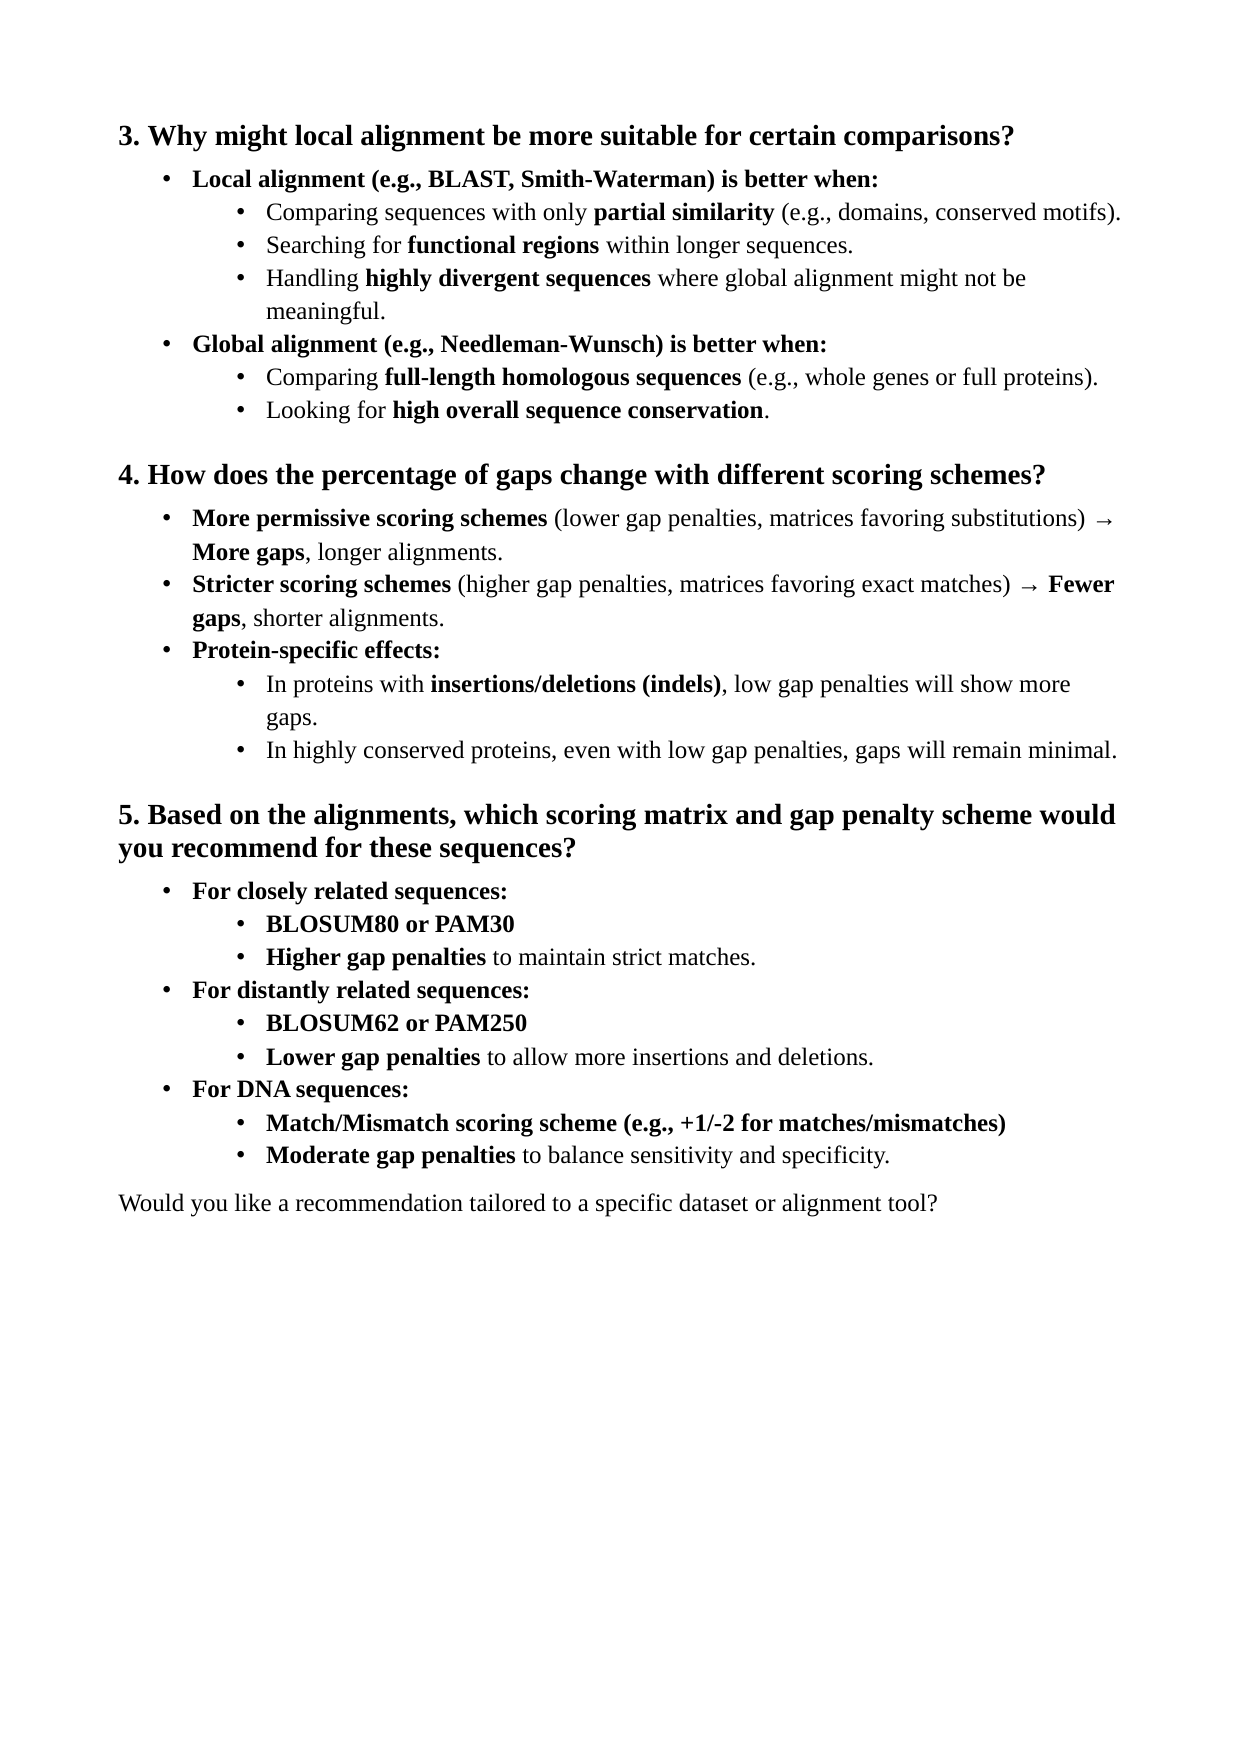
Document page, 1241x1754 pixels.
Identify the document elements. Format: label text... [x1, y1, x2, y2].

list Protein-specific effects: [162, 636, 1122, 664]
list Moderate gap penalties to balance sensitivity and specificity. [236, 1141, 1122, 1169]
subtitle 4. How does the percentage of gaps change with different scoring schemes? [118, 457, 1122, 491]
text Would you like a recommendation tailored to a specific dataset or alignment tool? [118, 1188, 1122, 1217]
list BLOSUM80 or PAM30 [236, 909, 1122, 938]
list Global alignment (e.g., Needleman-Wunsch) is better when: [162, 329, 1122, 358]
list Higher gap penalties to maintain strict matches. [236, 942, 1122, 971]
list Searching for functional regions within longer sequences. [236, 230, 1122, 259]
list In highly conserved proteins, even with low gap penalties, gaps will remain minimal. [236, 735, 1122, 763]
list For DNA sequences: [162, 1074, 1122, 1103]
list In proteins with insertions/deletions (indels), low gap penalties will show more gaps. [236, 669, 1122, 730]
subtitle 5. Based on the alignments, which scoring matrix and gap penalty scheme would you recommend for these sequences? [118, 797, 1122, 864]
list Comparing sequences with only partial similarity (e.g., domains, conserved motifs). [236, 197, 1122, 226]
subtitle 3. Why might local alignment be more suitable for certain comparisons? [118, 118, 1122, 152]
list Stricter scoring schemes (higher gap penalties, matrices favoring exact matches) → Fewer gaps, shorter alignments. [162, 569, 1122, 631]
list Comparing full-length homologous sequences (e.g., whole genes or full proteins). [236, 362, 1122, 391]
list Looking for high overall sequence conservation. [236, 395, 1122, 424]
list More permissive scoring schemes (lower gap penalties, matrices favoring substitutions) → More gaps, longer alignments. [162, 503, 1122, 565]
list Handling highly divergent sequences where global alignment might not be meaningful. [236, 263, 1122, 325]
list Match/Mismatch scoring scheme (e.g., +1/-2 for matches/mismatches) [236, 1108, 1122, 1136]
list BLOSUM62 or PAM250 [236, 1008, 1122, 1037]
list Lower gap penalties to allow more insertions and deletions. [236, 1042, 1122, 1070]
list Local alignment (e.g., BLAST, Smith-Waterman) is better when: [162, 164, 1122, 193]
list For closely related sequences: [162, 876, 1122, 905]
list For distantly related sequences: [162, 976, 1122, 1004]
